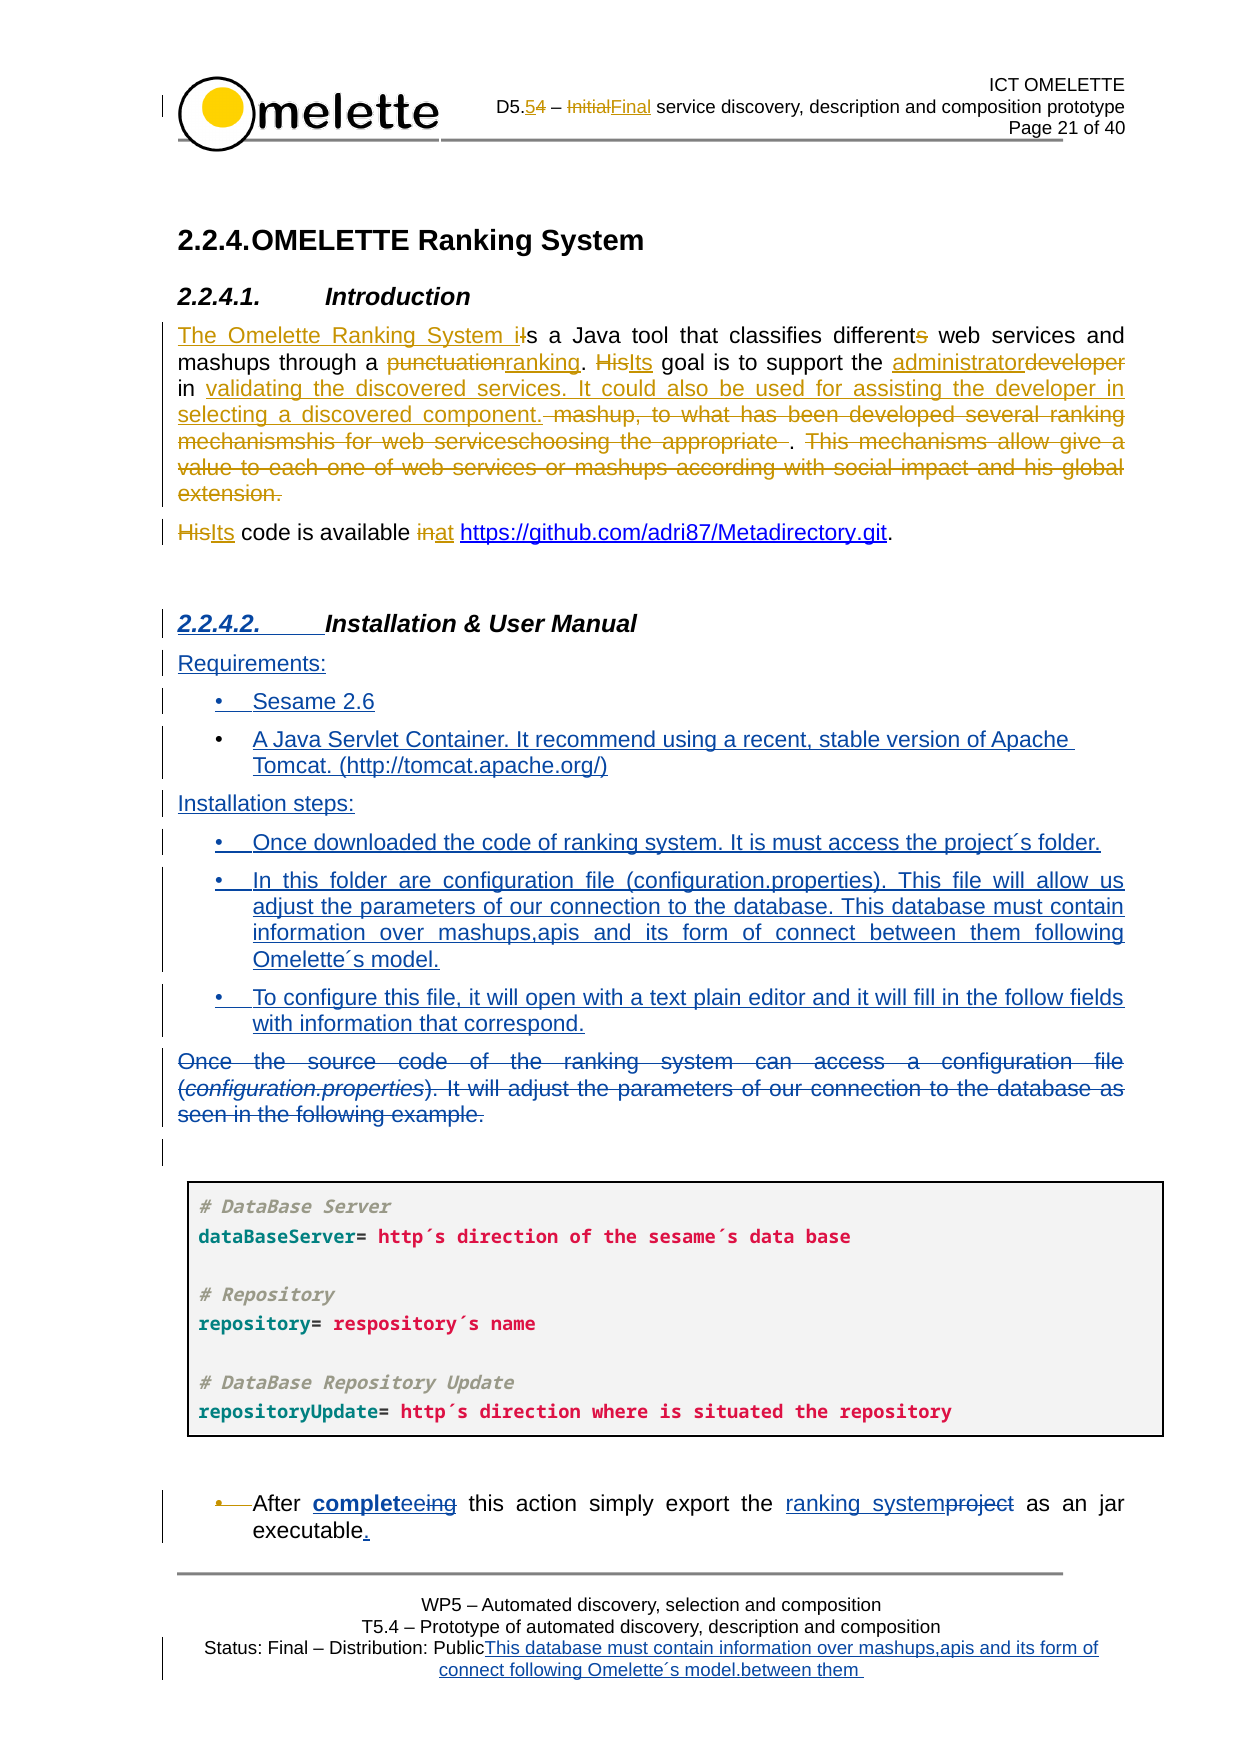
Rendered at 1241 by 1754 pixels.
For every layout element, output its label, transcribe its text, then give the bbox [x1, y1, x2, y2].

text Its code is available at https://github.com/adri87/Metadirectory.git. [177, 518, 1125, 545]
subtitle Introduction [177, 282, 1125, 311]
list adjust the parameters of our connection to the database. This database must contain information over mashups,apis and its form of connect between them following Omelette´s model. [215, 890, 1125, 972]
text Requirements: [177, 650, 1125, 676]
list After completee this action simply export the ranking system as an jar executable.To ejecute the system it must utilize the comand line interface. To this, its will open command shell window and it will write the next line: [215, 1490, 1125, 1543]
text Installation steps: [177, 790, 1125, 817]
list In this folder are configuration file (configuration.properties). This file will allow us [215, 867, 1125, 889]
list Sesame 2.6 [215, 688, 1125, 714]
table_header # DataBase Server dataBaseServer= http´s direction of the sesame´s data base # Repository repository= respository´s name # DataBase Repository Update repositoryUpdate= http´s direction where is situated the repository [189, 1183, 1162, 1434]
subtitle OMELETTE Ranking System [177, 223, 1125, 257]
list To configure this file, it will open with a text plain editor and it will fill in the follow fields [215, 984, 1125, 1007]
subtitle Installation & User Manual [177, 609, 1125, 638]
list A Java Servlet Container. It recommend using a recent, stable version of Apache Tomcat. (http://tomcat.apache.org/) [215, 726, 1125, 779]
text The Omelette Ranking System is a Java tool that classifies different web services and mashups through a ranking. Its goal is to support the administrator in validating the discovered services. It could also be used for assisting the developer in selecting a discovered component.. [177, 322, 1125, 507]
picture [178, 76, 439, 152]
list with information that correspond. [215, 1008, 1125, 1037]
list Once downloaded the code of ranking system. It is must access the project´s folder. [215, 828, 1125, 855]
